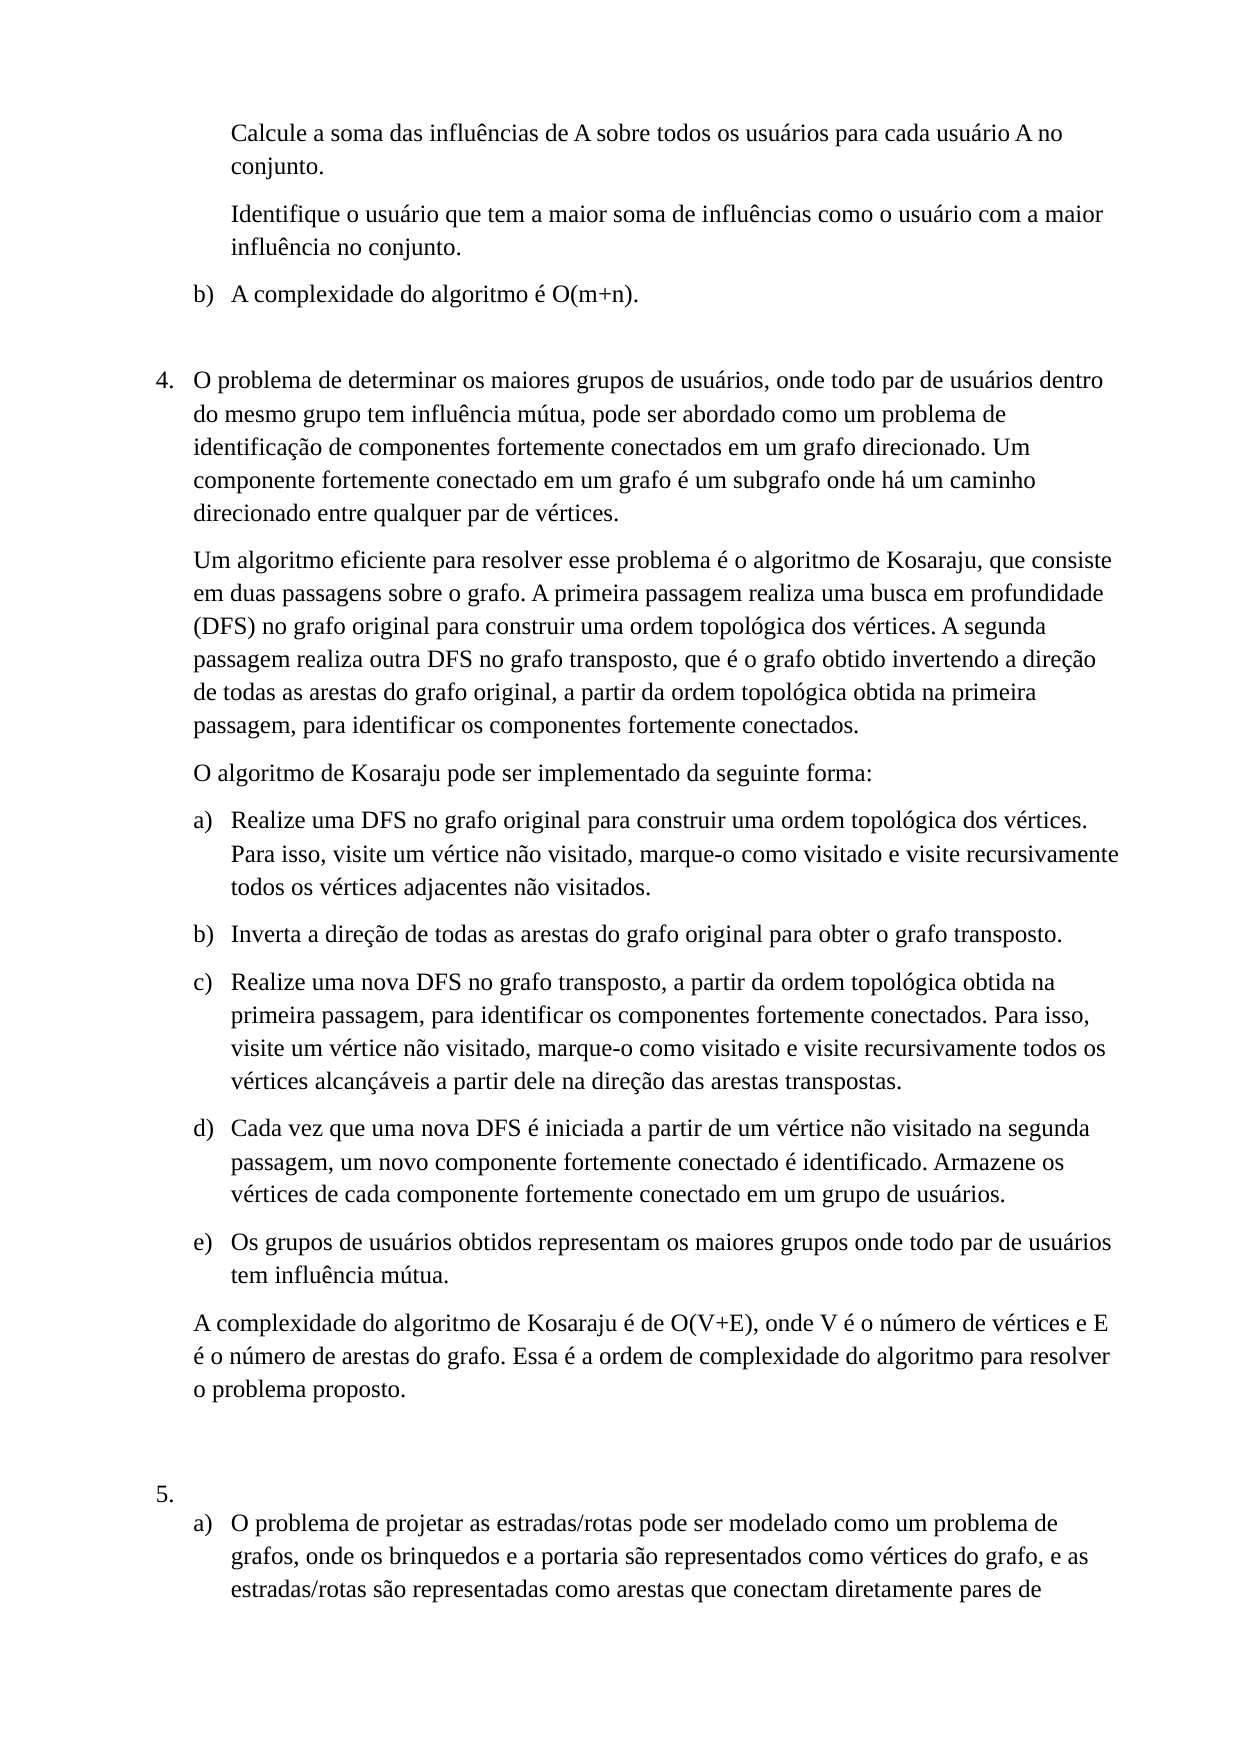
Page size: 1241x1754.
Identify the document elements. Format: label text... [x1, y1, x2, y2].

list Inverta a direção de todas as arestas do grafo original para obter o grafo transposto. [193, 919, 1122, 948]
list Os grupos de usuários obtidos representam os maiores grupos onde todo par de usuários tem influência mútua. [193, 1227, 1122, 1289]
list Calcule a soma das influências de A sobre todos os usuários para cada usuário A no conjunto. [193, 118, 1122, 180]
list O algoritmo de Kosaraju pode ser implementado da seguinte forma: [156, 758, 1122, 787]
list A complexidade do algoritmo é O(m+n). [193, 279, 1122, 308]
list O problema de determinar os maiores grupos de usuários, onde todo par de usuários dentro do mesmo grupo tem influência mútua, pode ser abordado como um problema de identificação de componentes fortemente conectados em um grafo direcionado. Um componente fortemente conectado em um grafo é um subgrafo onde há um caminho direcionado entre qualquer par de vértices. [156, 366, 1122, 526]
list Um algoritmo eficiente para resolver esse problema é o algoritmo de Kosaraju, que consiste em duas passagens sobre o grafo. A primeira passagem realiza uma busca em profundidade (DFS) no grafo original para construir uma ordem topológica dos vértices. A segunda passagem realiza outra DFS no grafo transposto, que é o grafo obtido invertendo a direção de todas as arestas do grafo original, a partir da ordem topológica obtida na primeira passagem, para identificar os componentes fortemente conectados. [156, 545, 1122, 739]
list Realize uma nova DFS no grafo transposto, a partir da ordem topológica obtida na primeira passagem, para identificar os componentes fortemente conectados. Para isso, visite um vértice não visitado, marque-o como visitado e visite recursivamente todos os vértices alcançáveis a partir dele na direção das arestas transpostas. [193, 967, 1122, 1095]
list Realize uma DFS no grafo original para construir uma ordem topológica dos vértices. Para isso, visite um vértice não visitado, marque-o como visitado e visite recursivamente todos os vértices adjacentes não visitados. [193, 806, 1122, 900]
list O problema de projetar as estradas/rotas pode ser modelado como um problema de grafos, onde os brinquedos e a portaria são representados como vértices do grafo, e as estradas/rotas são representadas como arestas que conectam diretamente pares de [193, 1508, 1122, 1602]
list Identifique o usuário que tem a maior soma de influências como o usuário com a maior influência no conjunto. [193, 199, 1122, 261]
list Cada vez que uma nova DFS é iniciada a partir de um vértice não visitado na segunda passagem, um novo componente fortemente conectado é identificado. Armazene os vértices de cada componente fortemente conectado em um grupo de usuários. [193, 1113, 1122, 1208]
list A complexidade do algoritmo de Kosaraju é de O(V+E), onde V é o número de vértices e E é o número de arestas do grafo. Essa é a ordem de complexidade do algoritmo para resolver o problema proposto. [156, 1308, 1122, 1403]
